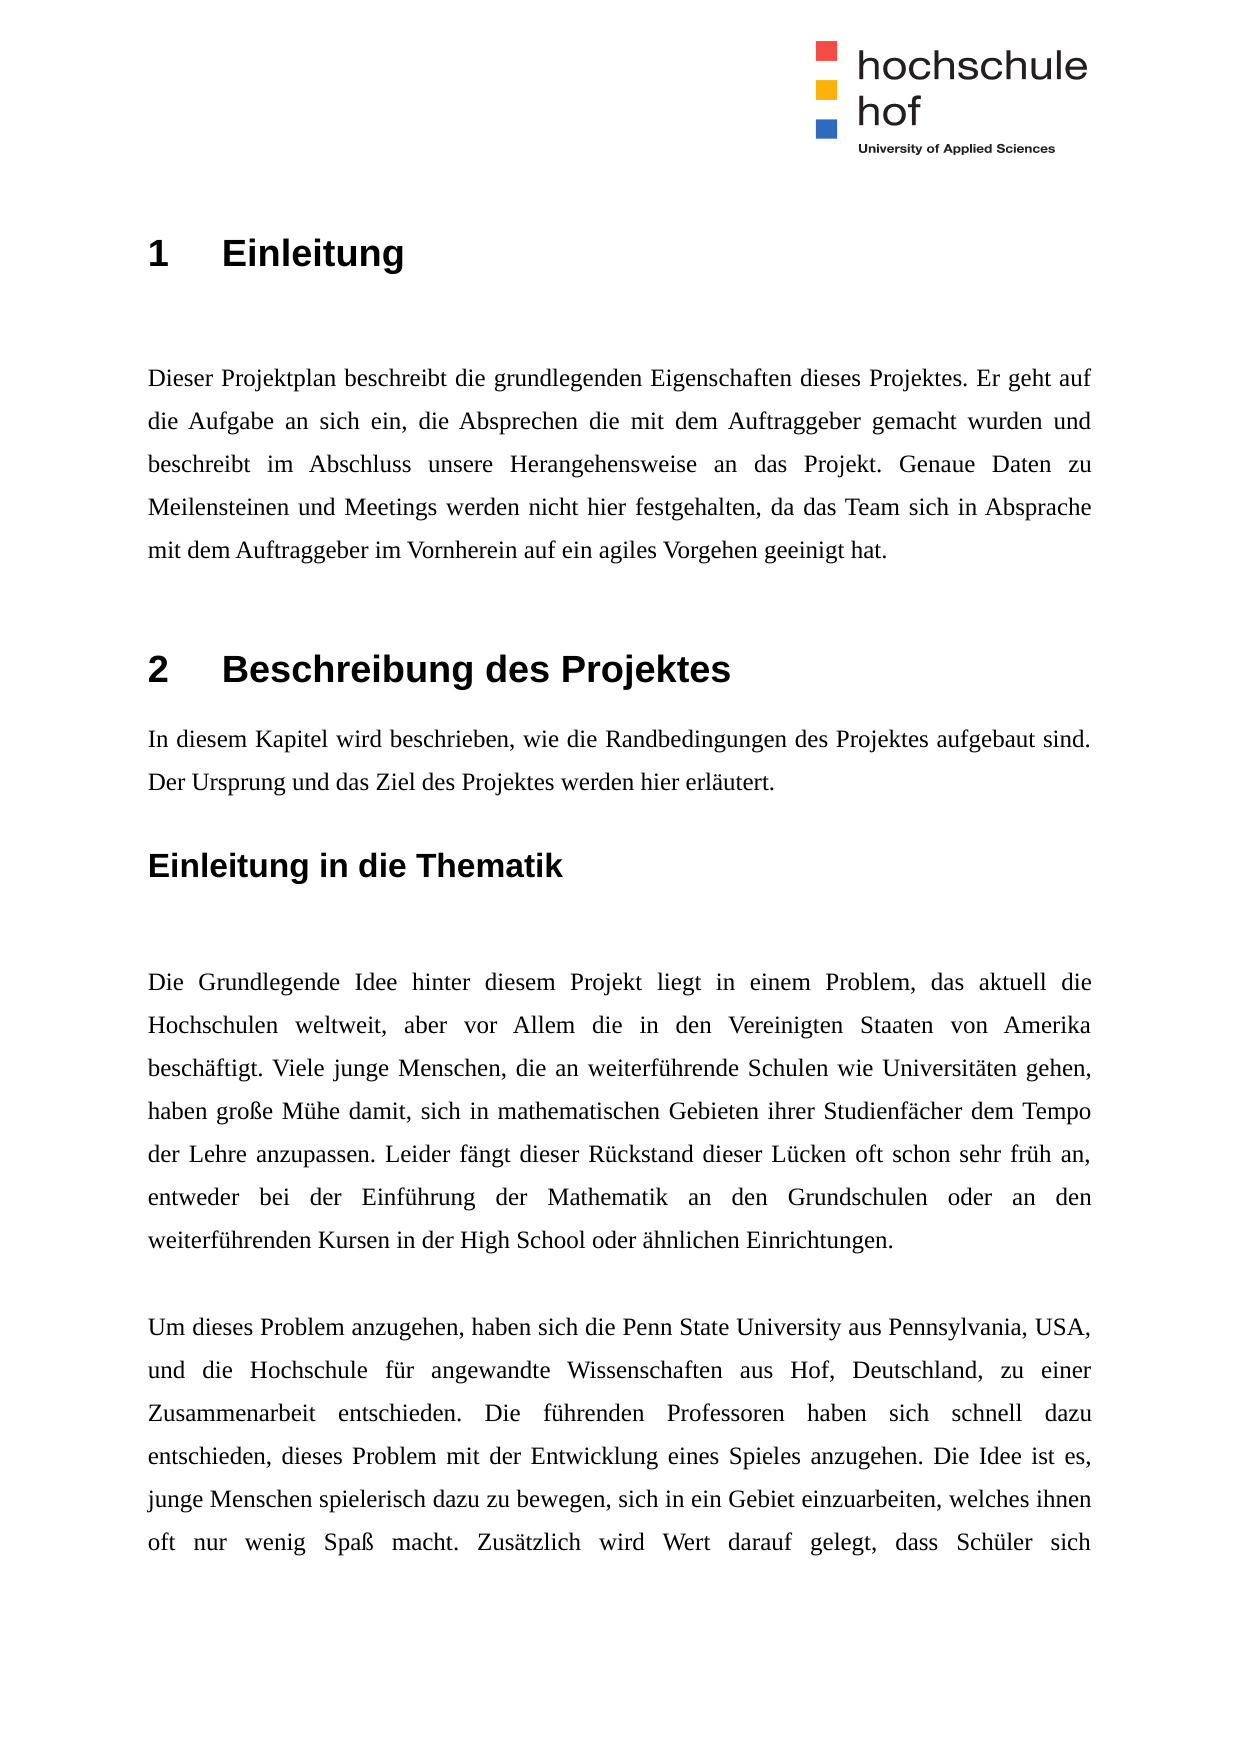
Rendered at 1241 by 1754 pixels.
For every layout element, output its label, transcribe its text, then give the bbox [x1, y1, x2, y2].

text In diesem Kapitel wird beschrieben, wie die Randbedingungen des Projektes aufgebaut sind. Der Ursprung und das Ziel des Projektes werden hier erläutert. [148, 724, 1092, 796]
text Die Grundlegende Idee hinter diesem Projekt liegt in einem Problem, das aktuell die Hochschulen weltweit, aber vor Allem die in den Vereinigten Staaten von Amerika beschäftigt. Viele junge Menschen, die an weiterführende Schulen wie Universitäten gehen, haben große Mühe damit, sich in mathematischen Gebieten ihrer Studienfächer dem Tempo der Lehre anzupassen. Leider fängt dieser Rückstand dieser Lücken oft schon sehr früh an, entweder bei der Einführung der Mathematik an den Grundschulen oder an den weiterführenden Kursen in der High School oder ähnlichen Einrichtungen. [148, 967, 1092, 1254]
subtitle Einleitung in die Thematik [148, 846, 1092, 885]
text Um dieses Problem anzugehen, haben sich die Penn State University aus Pennsylvania, USA, und die Hochschule für angewandte Wissenschaften aus Hof, Deutschland, zu einer Zusammenarbeit entschieden. Die führenden Professoren haben sich schnell dazu entschieden, dieses Problem mit der Entwicklung eines Spieles anzugehen. Die Idee ist es, junge Menschen spielerisch dazu zu bewegen, sich in ein Gebiet einzuarbeiten, welches ihnen oft nur wenig Spaß macht. Zusätzlich wird Wert darauf gelegt, dass Schüler sich [148, 1269, 1092, 1556]
subtitle Einleitung [148, 231, 1092, 274]
text Dieser Projektplan beschreibt die grundlegenden Eigenschaften dieses Projektes. Er geht auf die Aufgabe an sich ein, die Absprechen die mit dem Auftraggeber gemacht wurden und beschreibt im Abschluss unsere Herangehensweise an das Projekt. Genaue Daten zu Meilensteinen und Meetings werden nicht hier festgehalten, da das Team sich in Absprache mit dem Auftraggeber im Vornherein auf ein agiles Vorgehen geeinigt hat. [148, 363, 1092, 564]
subtitle Beschreibung des Projektes [148, 646, 1092, 690]
picture [815, 41, 1087, 155]
